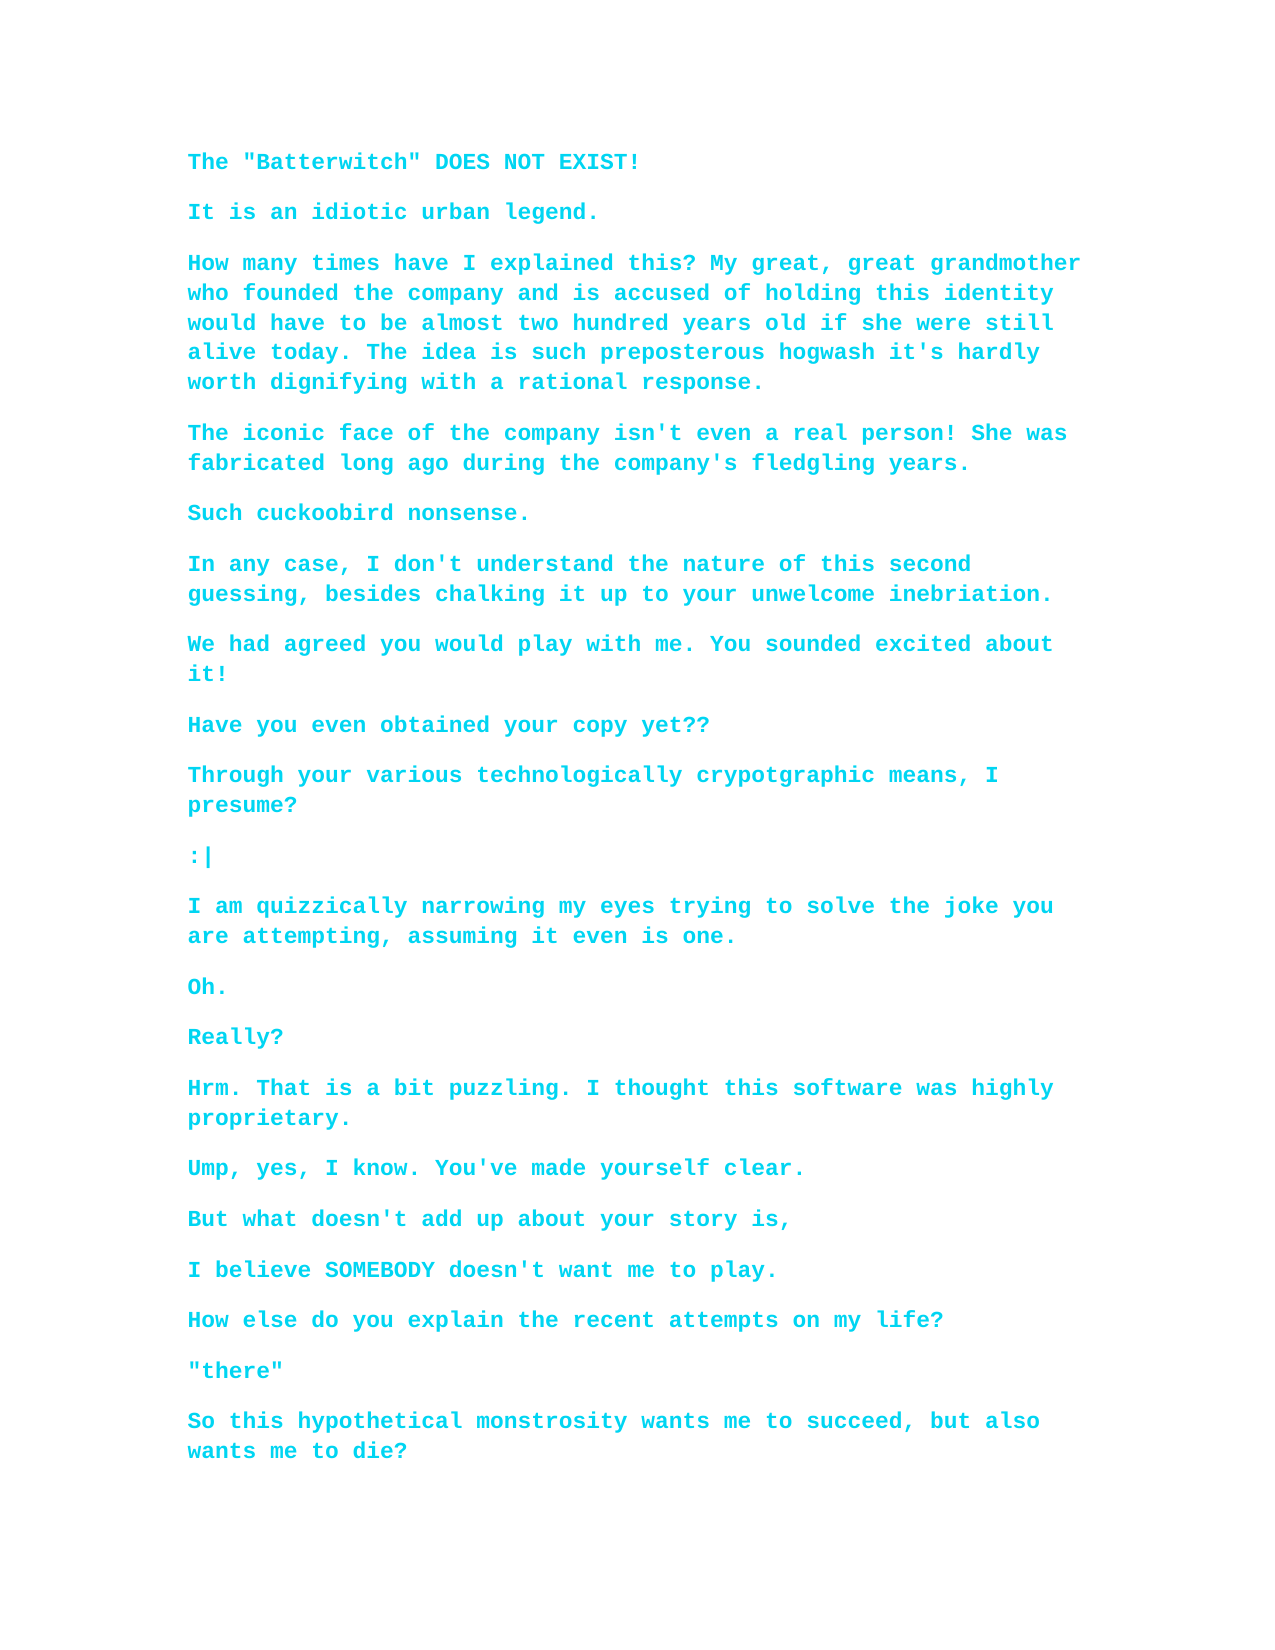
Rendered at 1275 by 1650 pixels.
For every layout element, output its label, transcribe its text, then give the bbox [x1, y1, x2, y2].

text I am quizzically narrowing my eyes trying to solve the joke you are attempting, assuming it even is one. [187, 894, 1087, 950]
text How many times have I explained this? My great, great grandmother who founded the company and is accused of holding this identity would have to be almost two hundred years old if she were still alive today. The idea is such preposterous hogwash it's hardly worth dignifying with a rational response. [187, 251, 1087, 396]
text Hrm. That is a bit puzzling. I thought this software was highly proprietary. [187, 1076, 1087, 1132]
text Through your various technologically crypotgraphic means, I presume? [187, 763, 1087, 819]
text :| [187, 844, 1087, 870]
text Have you even obtained your copy yet?? [187, 713, 1087, 739]
text "there" [187, 1359, 1087, 1385]
text We had agreed you would play with me. You sounded excited about it! [187, 632, 1087, 688]
text Oh. [187, 975, 1087, 1001]
text How else do you explain the recent attempts on my life? [187, 1308, 1087, 1334]
text Such cuckoobird nonsense. [187, 501, 1087, 527]
text It is an idiotic urban legend. [187, 201, 1087, 227]
text But what doesn't add up about your story is, [187, 1207, 1087, 1233]
text The iconic face of the company isn't even a real person! She was fabricated long ago during the company's fledgling years. [187, 421, 1087, 477]
text Ump, yes, I know. You've made yourself clear. [187, 1157, 1087, 1183]
text The "Batterwitch" DOES NOT EXIST! [187, 150, 1087, 176]
text In any case, I don't understand the nature of this second guessing, besides chalking it up to your unwelcome inebriation. [187, 552, 1087, 608]
text Really? [187, 1026, 1087, 1052]
text I believe SOMEBODY doesn't want me to play. [187, 1258, 1087, 1284]
text So this hypothetical monstrosity wants me to succeed, but also wants me to die? [187, 1410, 1087, 1466]
